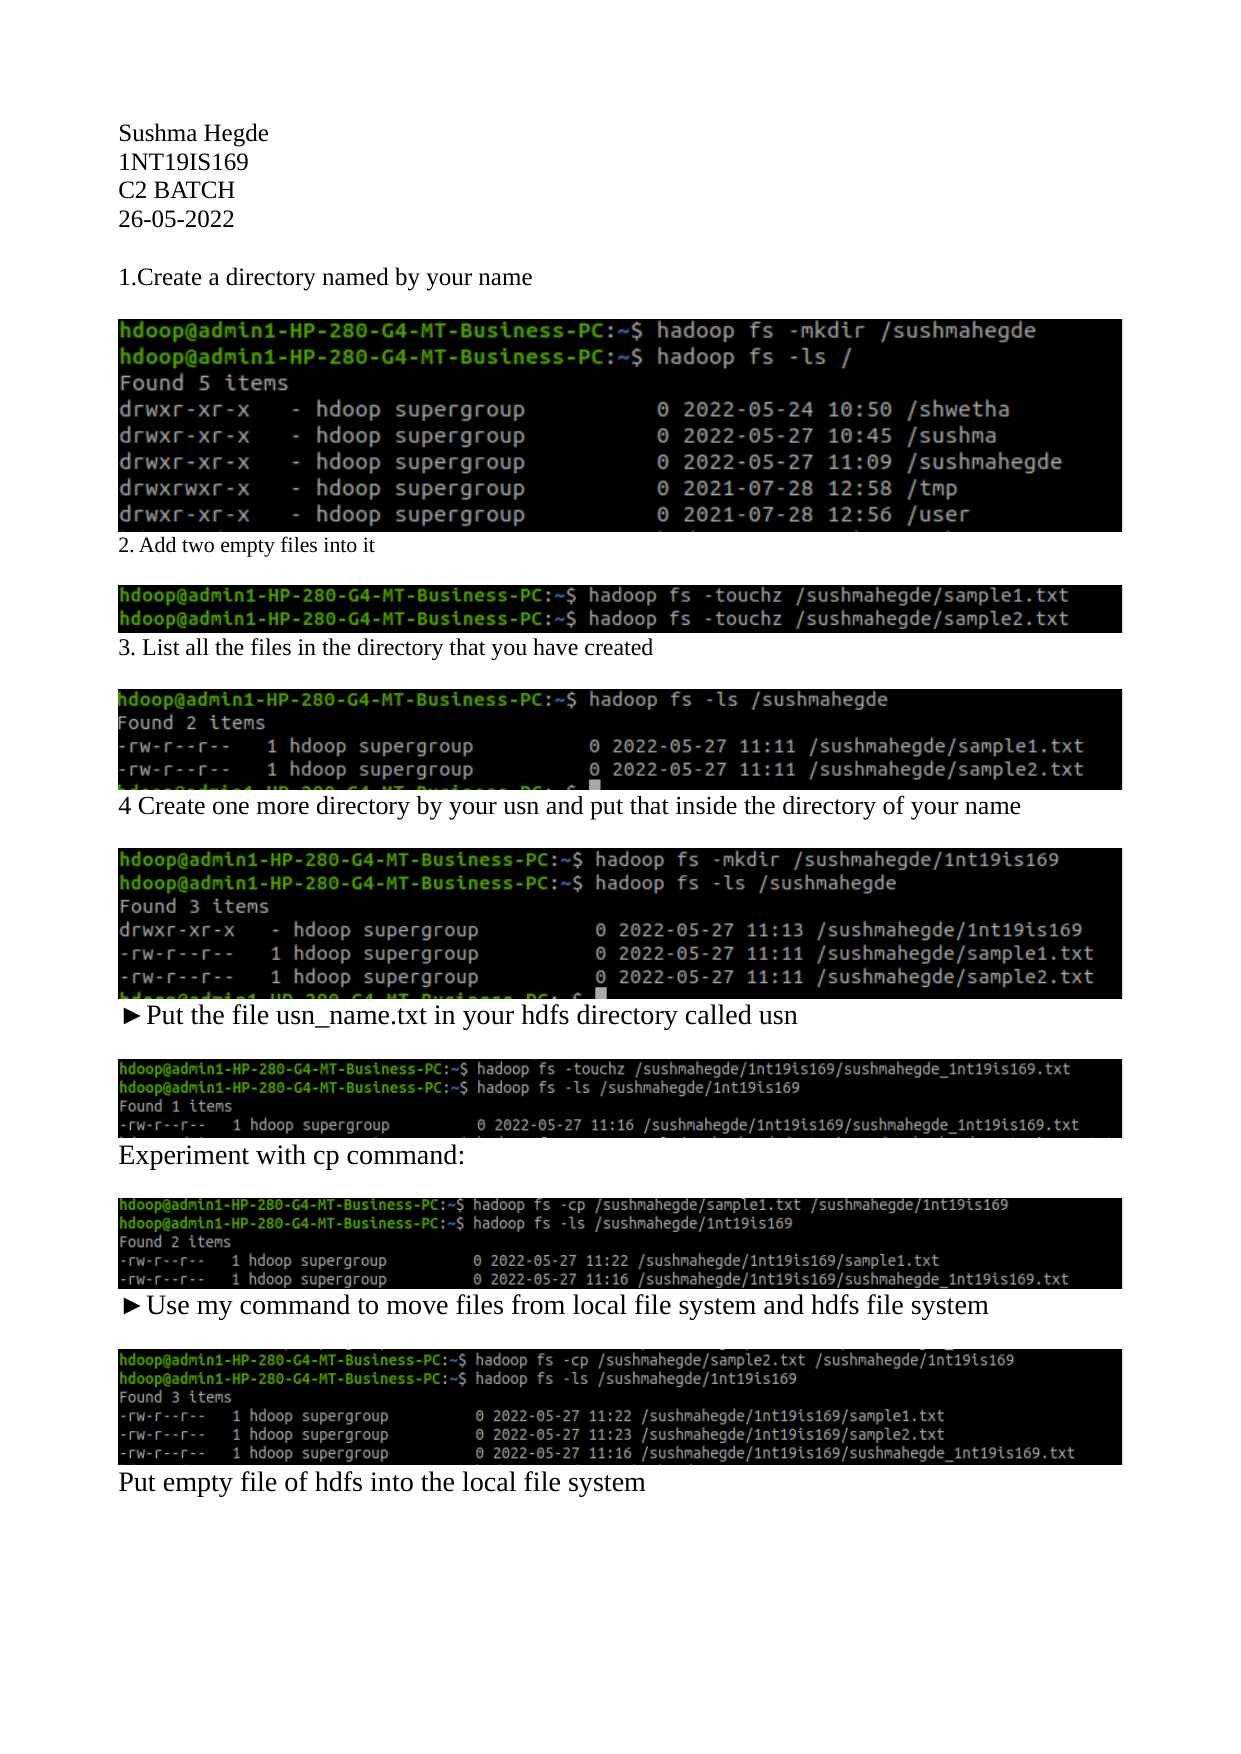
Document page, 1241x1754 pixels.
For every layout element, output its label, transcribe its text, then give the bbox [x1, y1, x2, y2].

text 2. Add two empty files into it [118, 532, 1122, 557]
text 26-05-2022 [118, 204, 1122, 233]
text 4 Create one more directory by your usn and put that inside the directory of your name [118, 790, 1122, 820]
text 1NT19IS169 [118, 147, 1122, 176]
text ►Use my command to move files from local file system and hdfs file system [118, 1289, 1122, 1321]
text Put empty file of hdfs into the local file system [118, 1465, 1122, 1497]
text 1.Create a directory named by your name [118, 262, 1122, 291]
text Experiment with cp command: [118, 1138, 1122, 1170]
text C2 BATCH [118, 176, 1122, 204]
text 3. List all the files in the directory that you have created [118, 633, 1122, 660]
text ►Put the file usn_name.txt in your hdfs directory called usn [118, 999, 1122, 1031]
text Sushma Hegde [118, 118, 1122, 147]
